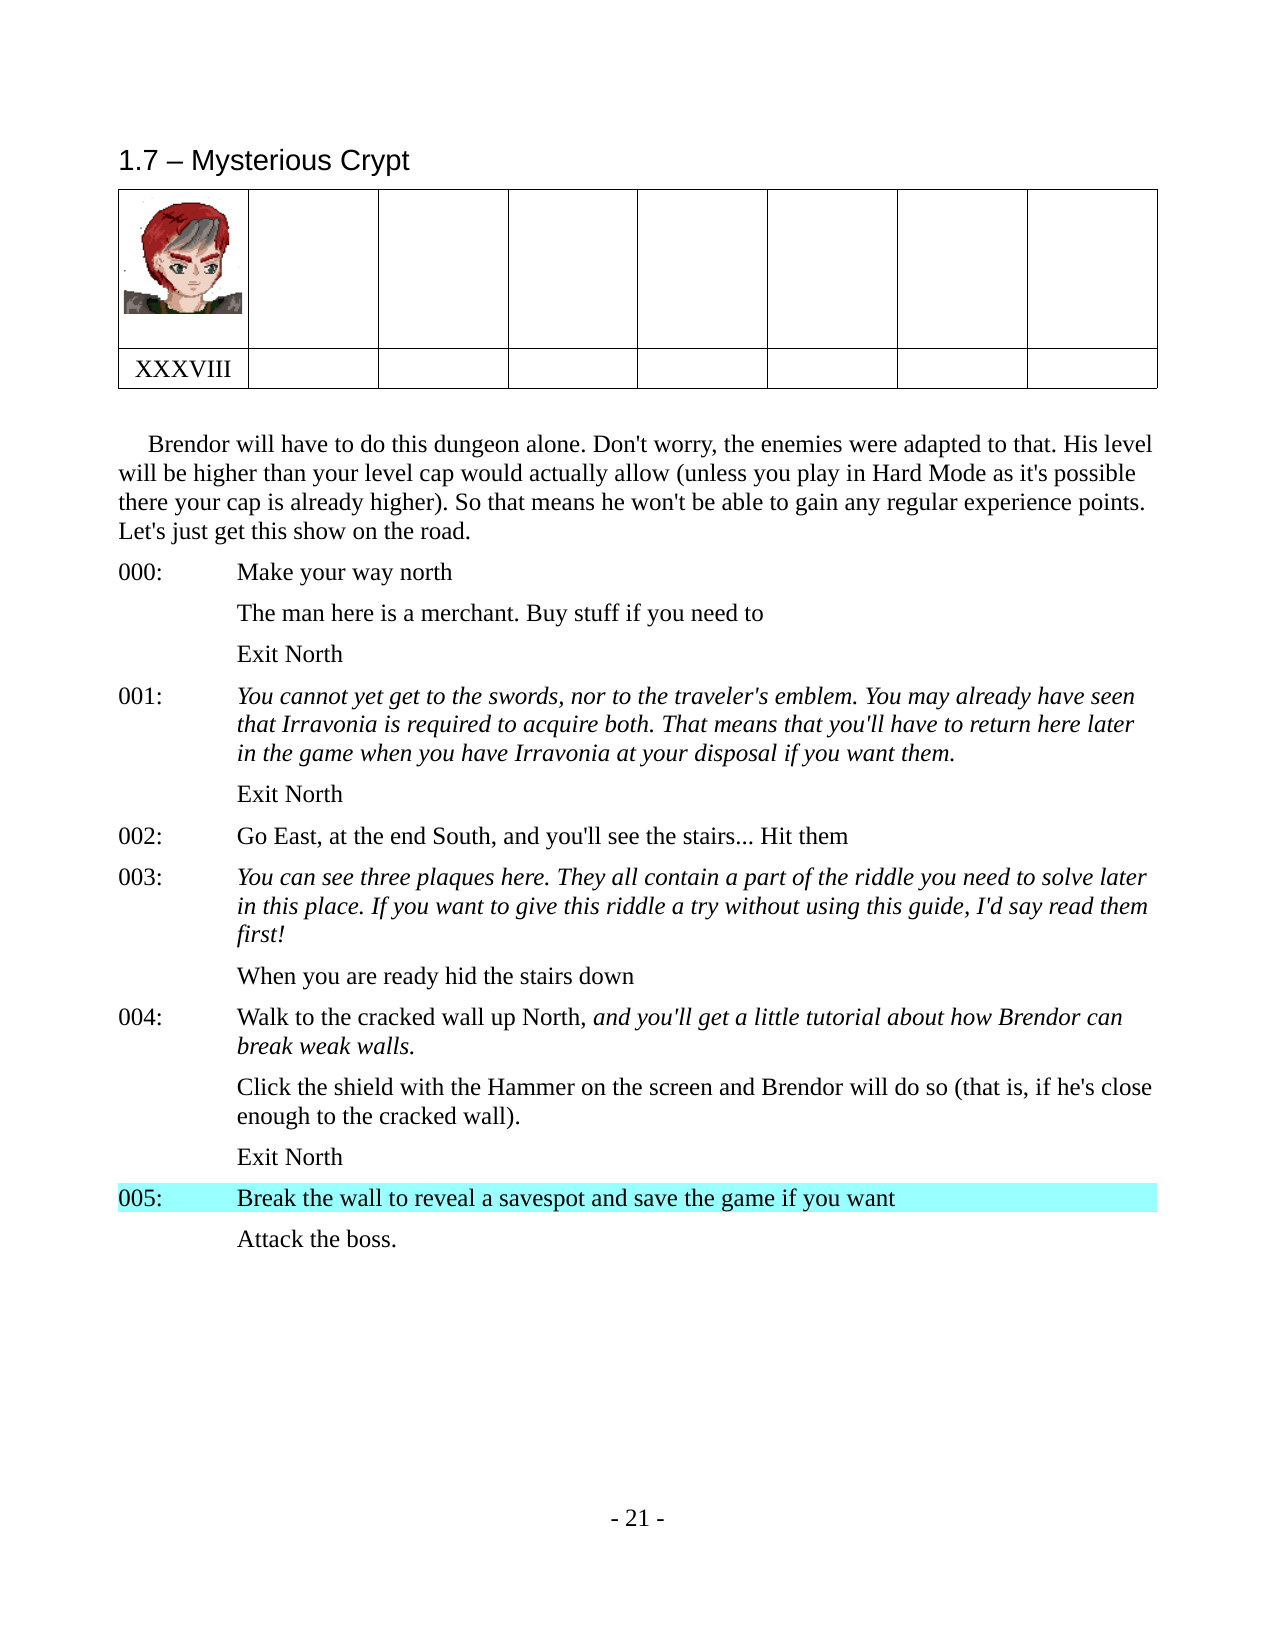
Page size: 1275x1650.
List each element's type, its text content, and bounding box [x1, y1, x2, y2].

table_header [379, 190, 508, 348]
text Attack the boss. [118, 1224, 1157, 1253]
table_cell [509, 349, 637, 388]
text 002: Go East, at the end South, and you'll see the stairs... Hit them [118, 821, 1157, 849]
text 005: Break the wall to reveal a savespot and save the game if you want [118, 1183, 1157, 1212]
subtitle 1.7 – Mysterious Crypt [118, 143, 1157, 177]
text Brendor will have to do this dungeon alone. Don't worry, the enemies were adapted to that. His level will be higher than your level cap would actually allow (unless you play in Hard Mode as it's possible there your cap is already higher). So that means he won't be able to gain any regular experience points. Let's just get this show on the road. [118, 429, 1157, 544]
picture [123, 195, 243, 314]
table_header [249, 190, 378, 348]
text Exit North [118, 639, 1157, 668]
table_header [1028, 190, 1157, 348]
table_cell [898, 349, 1027, 388]
table_cell [768, 349, 897, 388]
text Exit North [118, 779, 1157, 808]
table_header [638, 190, 767, 348]
text 003: You can see three plaques here. They all contain a part of the riddle you need to solve later in this place. If you want to give this riddle a try without using this guide, I'd say read them first! [118, 862, 1157, 948]
table_cell [638, 349, 767, 388]
table_header [119, 190, 248, 348]
table_header [509, 190, 637, 348]
text Click the shield with the Hammer on the screen and Brendor will do so (that is, if he's close enough to the cracked wall). [118, 1072, 1157, 1129]
text When you are ready hid the stairs down [118, 961, 1157, 989]
table_header [768, 190, 897, 348]
table_cell [379, 349, 508, 388]
text 004: Walk to the cracked wall up North, and you'll get a little tutorial about how Brendor can break weak walls. [118, 1002, 1157, 1059]
table_cell XXXVIII [119, 349, 248, 388]
text 001: You cannot yet get to the swords, nor to the traveler's emblem. You may already have seen that Irravonia is required to acquire both. That means that you'll have to return here later in the game when you have Irravonia at your disposal if you want them. [118, 681, 1157, 767]
table_cell [249, 349, 378, 388]
table_header [898, 190, 1027, 348]
table_cell [1028, 349, 1157, 388]
text The man here is a merchant. Buy stuff if you need to [118, 598, 1157, 627]
text 000: Make your way north [118, 557, 1157, 586]
text Exit North [118, 1142, 1157, 1171]
